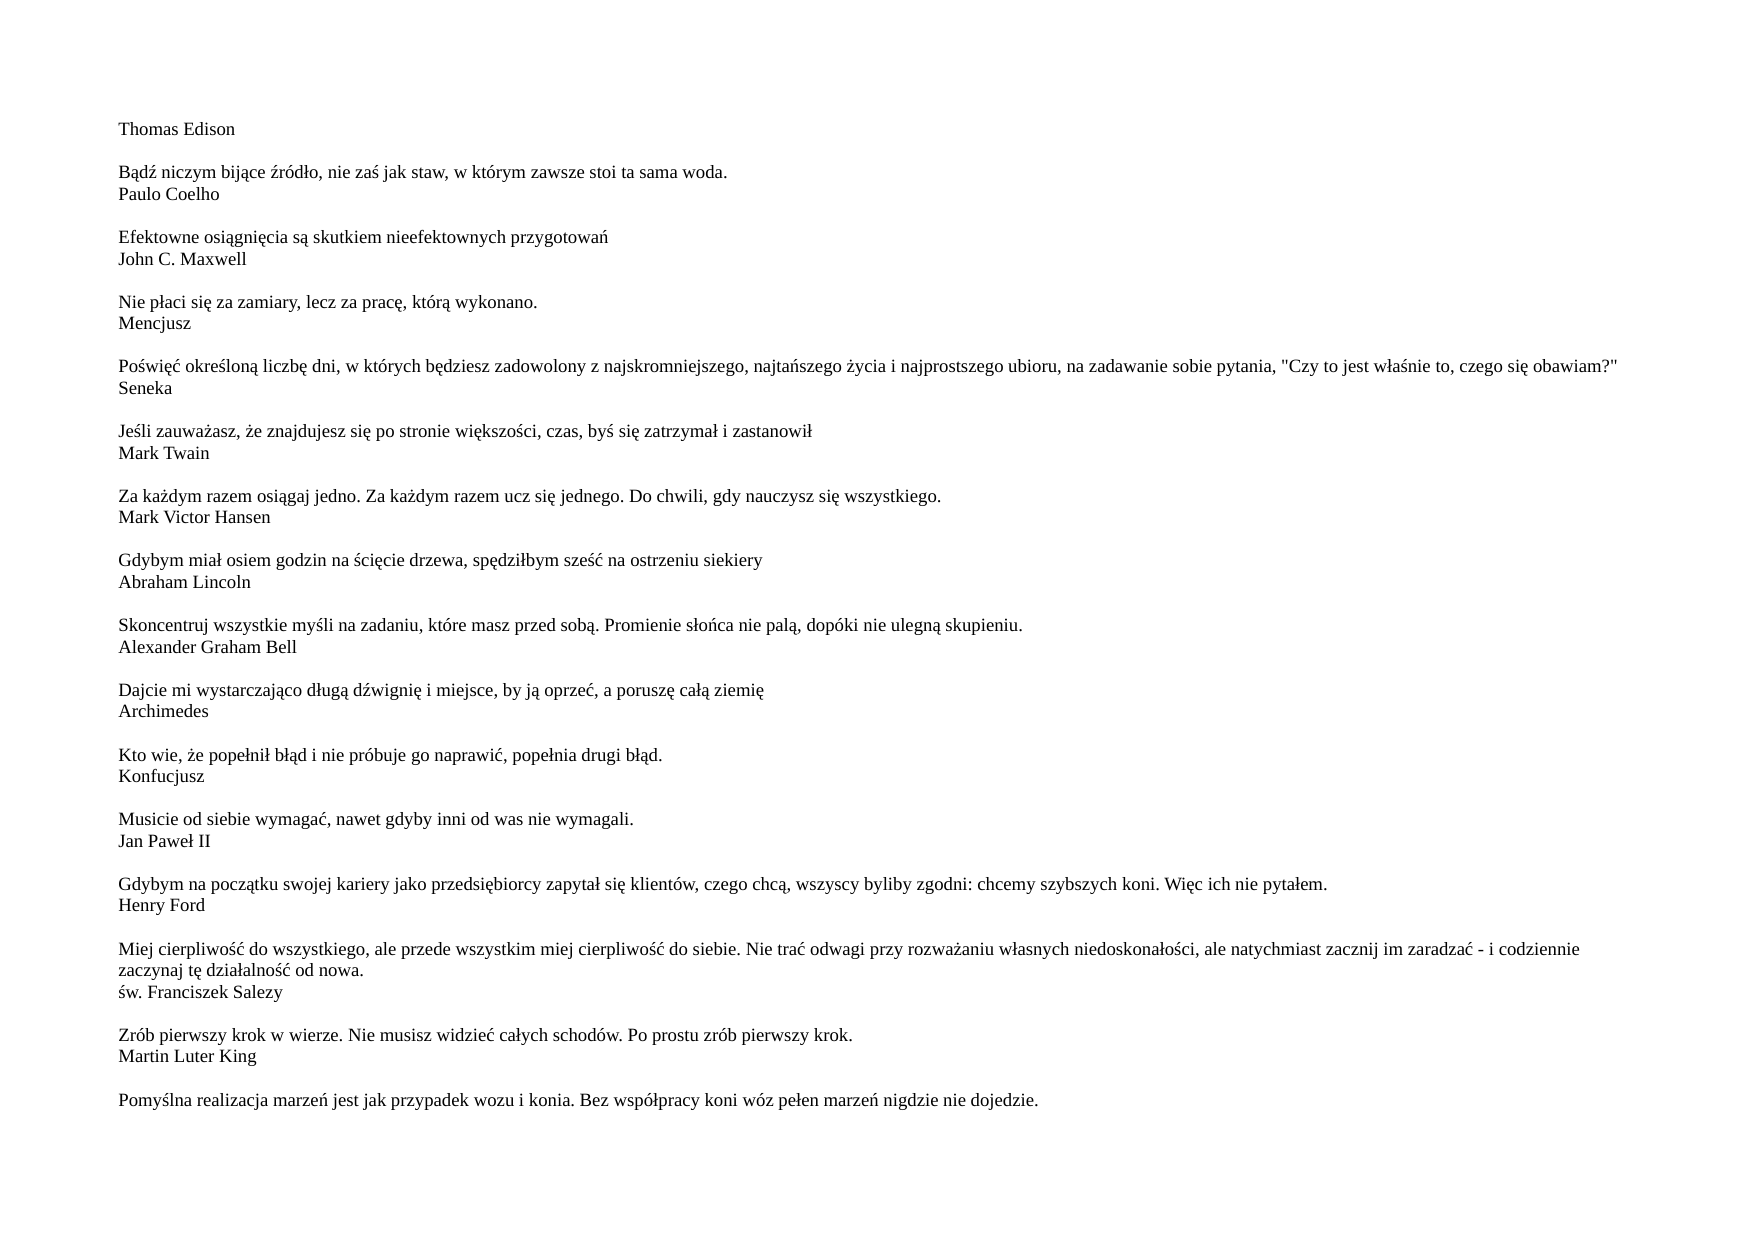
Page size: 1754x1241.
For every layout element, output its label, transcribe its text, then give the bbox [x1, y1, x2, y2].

text Abraham Lincoln [118, 571, 1636, 592]
text Zrób pierwszy krok w wierze. Nie musisz widzieć całych schodów. Po prostu zrób pierwszy krok. [118, 1024, 1636, 1045]
text Mark Victor Hansen [118, 506, 1636, 528]
text Konfucjusz [118, 765, 1636, 787]
text Mencjusz [118, 312, 1636, 334]
text Skoncentruj wszystkie myśli na zadaniu, które masz przed sobą. Promienie słońca nie palą, dopóki nie ulegną skupieniu. [118, 614, 1636, 636]
text Jeśli zauważasz, że znajdujesz się po stronie większości, czas, byś się zatrzymał i zastanowił [118, 420, 1636, 442]
text Za każdym razem osiągaj jedno. Za każdym razem ucz się jednego. Do chwili, gdy nauczysz się wszystkiego. [118, 485, 1636, 506]
text Kto wie, że popełnił błąd i nie próbuje go naprawić, popełnia drugi błąd. [118, 743, 1636, 765]
text Gdybym miał osiem godzin na ścięcie drzewa, spędziłbym sześć na ostrzeniu siekiery [118, 549, 1636, 571]
text Archimedes [118, 700, 1636, 722]
text John C. Maxwell [118, 247, 1636, 269]
text Poświęć określoną liczbę dni, w których będziesz zadowolony z najskromniejszego, najtańszego życia i najprostszego ubioru, na zadawanie sobie pytania, "Czy to jest właśnie to, czego się obawiam?" [118, 355, 1636, 377]
text Musicie od siebie wymagać, nawet gdyby inni od was nie wymagali. [118, 808, 1636, 830]
text Mark Twain [118, 442, 1636, 463]
text Bądź niczym bijące źródło, nie zaś jak staw, w którym zawsze stoi ta sama woda. [118, 161, 1636, 183]
text Miej cierpliwość do wszystkiego, ale przede wszystkim miej cierpliwość do siebie. Nie trać odwagi przy rozważaniu własnych niedoskonałości, ale natychmiast zacznij im zaradzać - i codziennie zaczynaj tę działalność od nowa. [118, 937, 1636, 981]
text św. Franciszek Salezy [118, 981, 1636, 1002]
text Alexander Graham Bell [118, 636, 1636, 657]
text Thomas Edison [118, 118, 1636, 140]
text Paulo Coelho [118, 183, 1636, 204]
text Martin Luter King [118, 1045, 1636, 1067]
text Pomyślna realizacja marzeń jest jak przypadek wozu i konia. Bez współpracy koni wóz pełen marzeń nigdzie nie dojedzie. [118, 1088, 1636, 1110]
text Efektowne osiągnięcia są skutkiem nieefektownych przygotowań [118, 226, 1636, 247]
text Gdybym na początku swojej kariery jako przedsiębiorcy zapytał się klientów, czego chcą, wszyscy byliby zgodni: chcemy szybszych koni. Więc ich nie pytałem. [118, 873, 1636, 894]
text Dajcie mi wystarczająco długą dźwignię i miejsce, by ją oprzeć, a poruszę całą ziemię [118, 679, 1636, 700]
text Seneka [118, 377, 1636, 398]
text Henry Ford [118, 894, 1636, 916]
text Jan Paweł II [118, 830, 1636, 851]
text Nie płaci się za zamiary, lecz za pracę, którą wykonano. [118, 291, 1636, 312]
